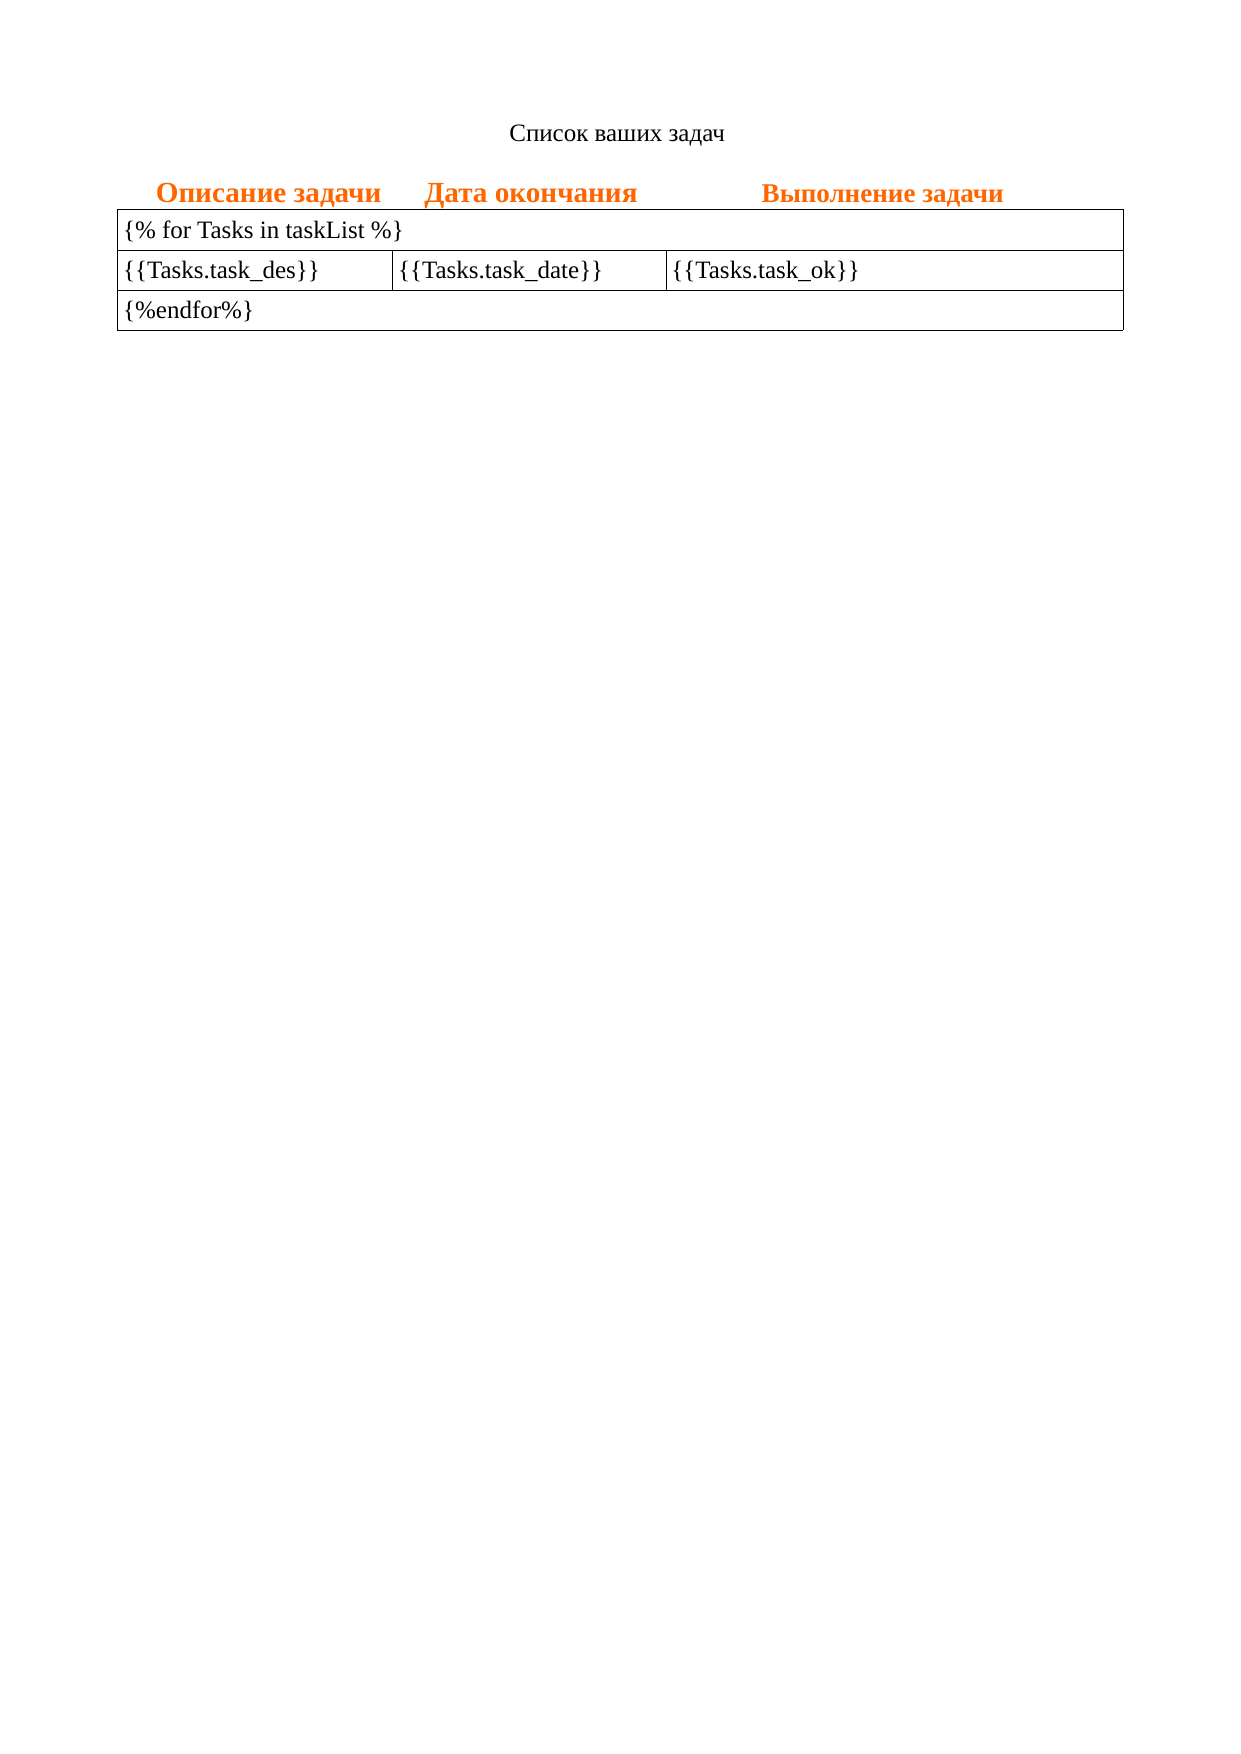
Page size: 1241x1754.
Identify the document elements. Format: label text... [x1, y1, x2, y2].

table_cell {{Tasks.task_date}} [393, 251, 666, 290]
table_cell {{Tasks.task_ok}} [667, 251, 1123, 290]
table_cell {%endfor%} [118, 291, 1123, 330]
table_cell {{Tasks.task_des}} [118, 251, 392, 290]
text Список ваших задач [118, 118, 1122, 147]
table_header {% for Tasks in taskList %} [118, 210, 1123, 249]
text Описание задачи Дата окончания Выполнение задачи [118, 176, 1122, 209]
